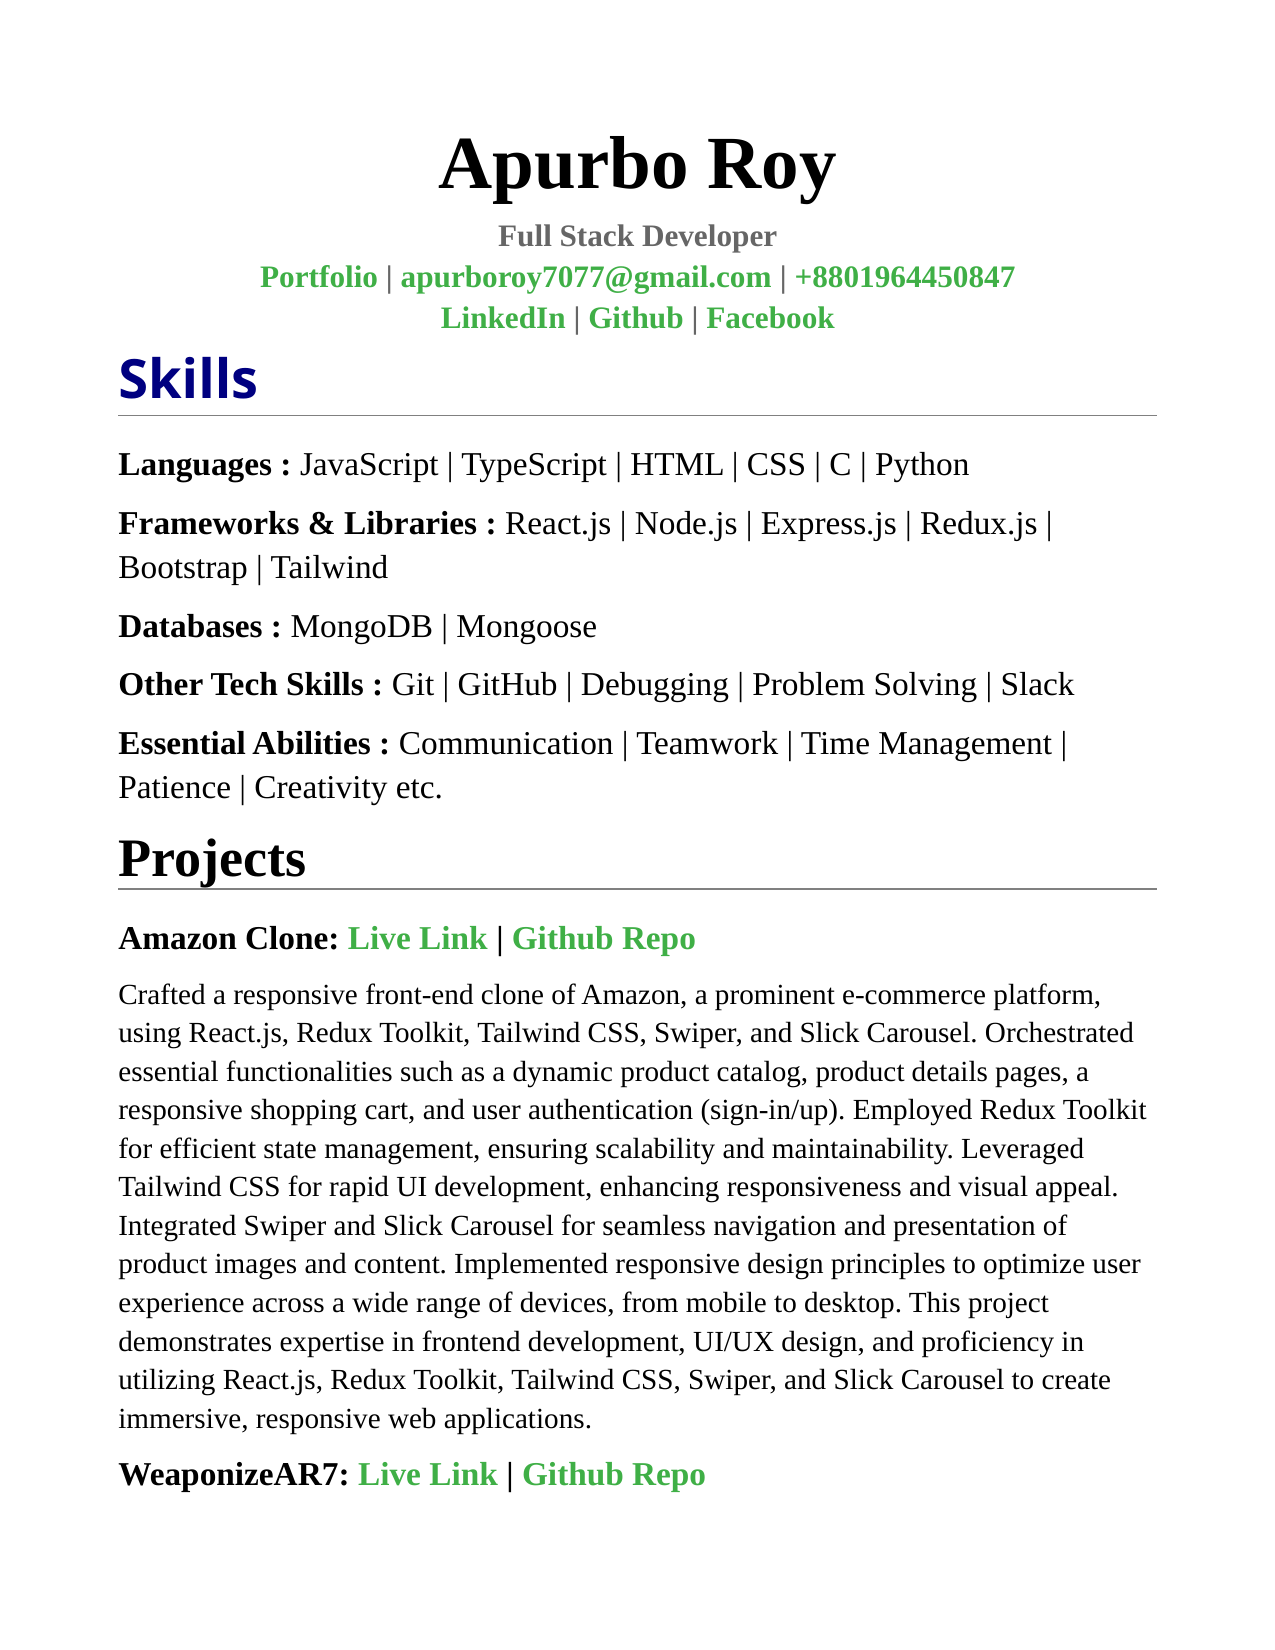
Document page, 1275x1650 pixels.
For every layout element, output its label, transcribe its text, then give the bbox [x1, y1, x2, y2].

text Projects [118, 826, 1157, 888]
text Amazon Clone: Live Link | Github Repo [118, 918, 1157, 957]
text Languages : JavaScript | TypeScript | HTML | CSS | C | Python [118, 445, 1157, 483]
text Essential Abilities : Communication | Teamwork | Time Management | Patience | Creativity etc. [118, 723, 1157, 806]
text Apurbo Roy [118, 118, 1157, 204]
text Skills [118, 341, 1157, 415]
text Databases : MongoDB | Mongoose [118, 606, 1157, 644]
text LinkedIn | Github | Facebook [118, 300, 1157, 336]
text Portfolio | apurboroy7077@gmail.com | +8801964450847 [118, 258, 1157, 294]
text Full Stack Developer [118, 217, 1157, 253]
text WeaponizeAR7: Live Link | Github Repo [118, 1454, 1157, 1492]
text Frameworks & Libraries : React.js | Node.js | Express.js | Redux.js | Bootstrap | Tailwind [118, 503, 1157, 586]
text Other Tech Skills : Git | GitHub | Debugging | Problem Solving | Slack [118, 665, 1157, 703]
text Crafted a responsive front-end clone of Amazon, a prominent e-commerce platform, using React.js, Redux Toolkit, Tailwind CSS, Swiper, and Slick Carousel. Orchestrated essential functionalities such as a dynamic product catalog, product details pages, a responsive shopping cart, and user authentication (sign-in/up). Employed Redux Toolkit for efficient state management, ensuring scalability and maintainability. Leveraged Tailwind CSS for rapid UI development, enhancing responsiveness and visual appeal. Integrated Swiper and Slick Carousel for seamless navigation and presentation of product images and content. Implemented responsive design principles to optimize user experience across a wide range of devices, from mobile to desktop. This project demonstrates expertise in frontend development, UI/UX design, and proficiency in utilizing React.js, Redux Toolkit, Tailwind CSS, Swiper, and Slick Carousel to create immersive, responsive web applications. [118, 977, 1157, 1434]
